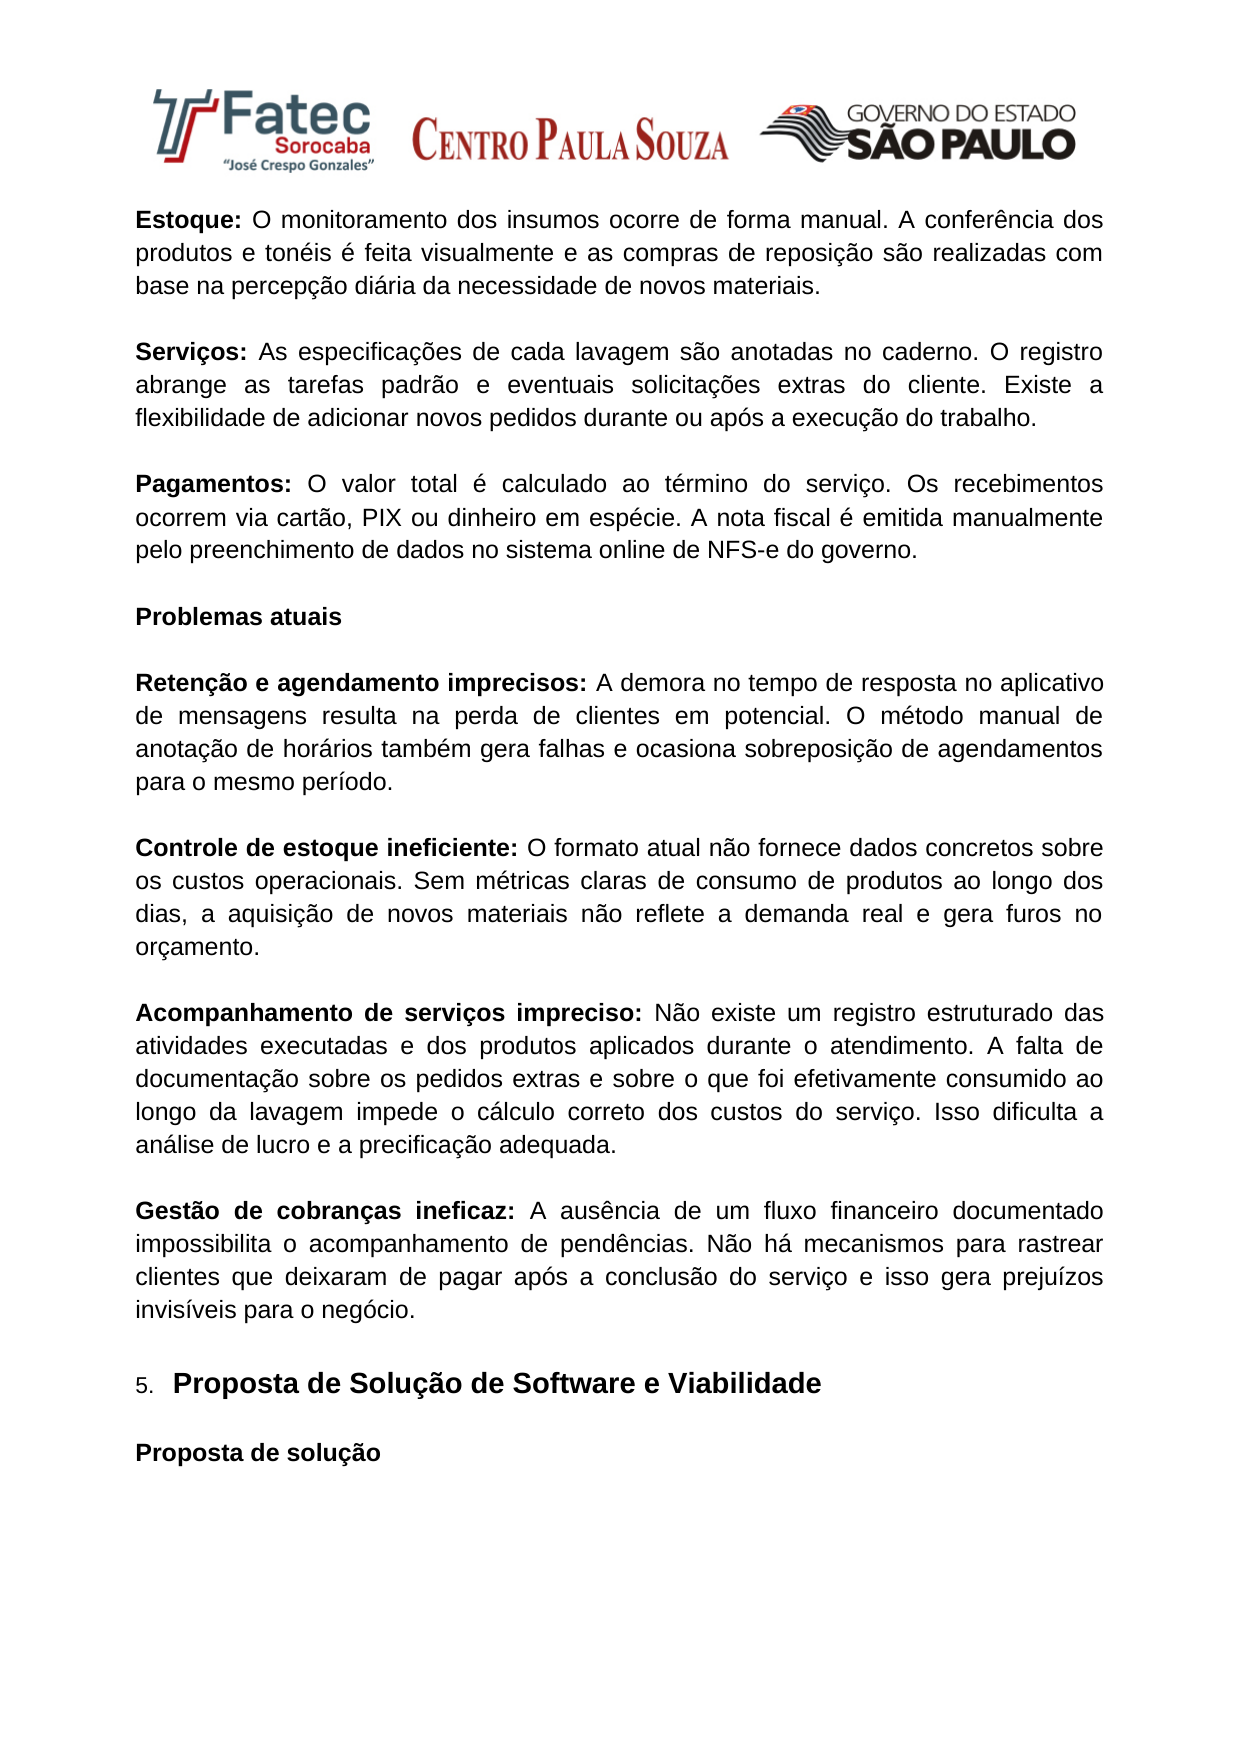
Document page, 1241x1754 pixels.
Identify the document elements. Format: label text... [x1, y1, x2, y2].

list Proposta de Solução de Software e Viabilidade [135, 1367, 1105, 1400]
text Pagamentos: O valor total é calculado ao término do serviço. Os recebimentos ocorrem via cartão, PIX ou dinheiro em espécie. A nota fiscal é emitida manualmente pelo preenchimento de dados no sistema online de NFS-e do governo. [135, 469, 1105, 564]
text Acompanhamento de serviços impreciso: Não existe um registro estruturado das atividades executadas e dos produtos aplicados durante o atendimento. A falta de documentação sobre os pedidos extras e sobre o que foi efetivamente consumido ao longo da lavagem impede o cálculo correto dos custos do serviço. Isso dificulta a análise de lucro e a precificação adequada. [135, 998, 1105, 1159]
text Gestão de cobranças ineficaz: A ausência de um fluxo financeiro documentado impossibilita o acompanhamento de pendências. Não há mecanismos para rastrear clientes que deixaram de pagar após a conclusão do serviço e isso gera prejuízos invisíveis para o negócio. [135, 1196, 1105, 1324]
text Proposta de solução [135, 1438, 1105, 1467]
text Controle de estoque ineficiente: O formato atual não fornece dados concretos sobre os custos operacionais. Sem métricas claras de consumo de produtos ao longo dos dias, a aquisição de novos materiais não reflete a demanda real e gera furos no orçamento. [135, 833, 1105, 961]
text Estoque: O monitoramento dos insumos ocorre de forma manual. A conferência dos produtos e tonéis é feita visualmente e as compras de reposição são realizadas com base na percepção diária da necessidade de novos materiais. [135, 205, 1105, 300]
text Problemas atuais [135, 602, 1105, 630]
text Retenção e agendamento imprecisos: A demora no tempo de resposta no aplicativo de mensagens resulta na perda de clientes em potencial. O método manual de anotação de horários também gera falhas e ocasiona sobreposição de agendamentos para o mesmo período. [135, 668, 1105, 795]
picture [135, 73, 1079, 191]
text Serviços: As especificações de cada lavagem são anotadas no caderno. O registro abrange as tarefas padrão e eventuais solicitações extras do cliente. Existe a flexibilidade de adicionar novos pedidos durante ou após a execução do trabalho. [135, 337, 1105, 432]
